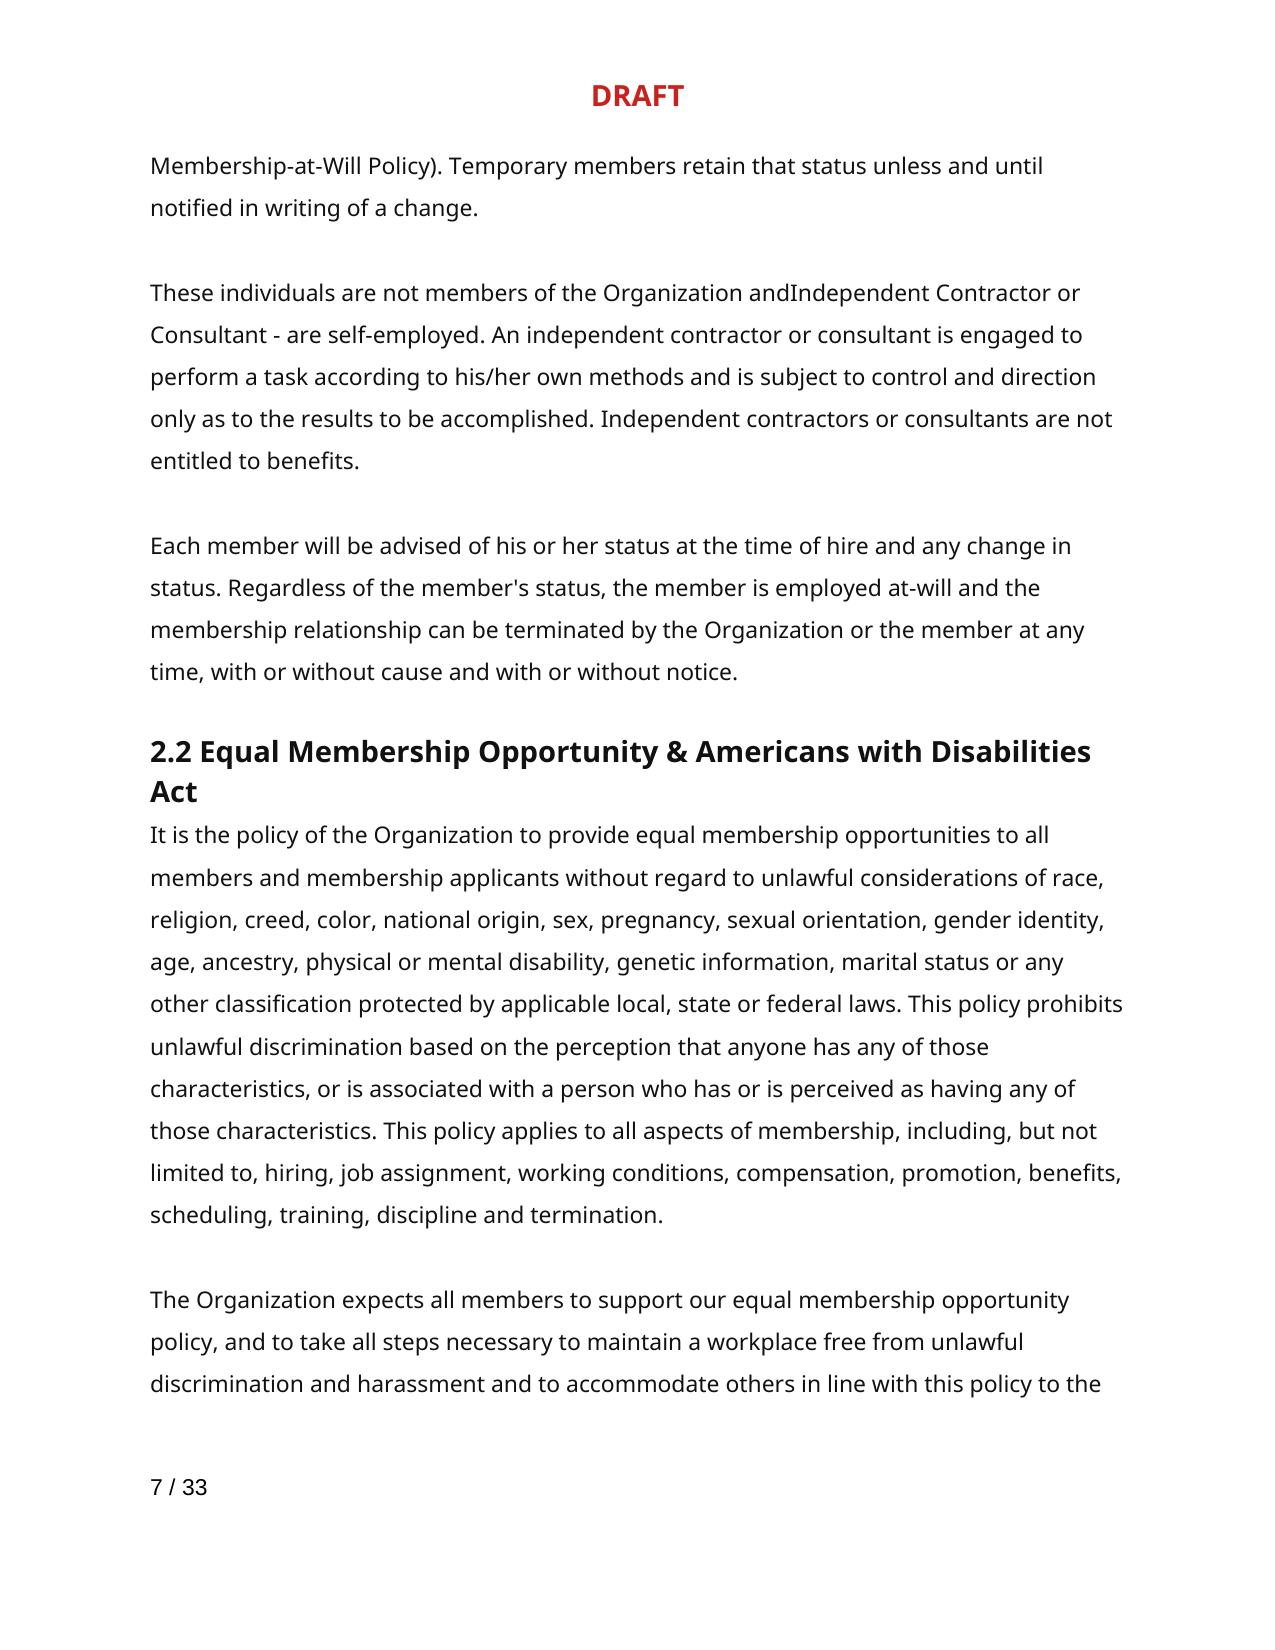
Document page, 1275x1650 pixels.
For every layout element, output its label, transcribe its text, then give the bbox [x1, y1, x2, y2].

text Membership-at-Will Policy). Temporary members retain that status unless and until notified in writing of a change. [150, 150, 1125, 223]
text These individuals are not members of the Organization andIndependent Contractor or Consultant - are self-employed. An independent contractor or consultant is engaged to perform a task according to his/her own methods and is subject to control and direction only as to the results to be accomplished. Independent contractors or consultants are not entitled to benefits. [150, 277, 1125, 477]
text Each member will be advised of his or her status at the time of hire and any change in status. Regardless of the member's status, the member is employed at-will and the membership relationship can be terminated by the Organization or the member at any time, with or without cause and with or without notice. [150, 530, 1125, 687]
subtitle 2.2 Equal Membership Opportunity & Americans with Disabilities Act [150, 732, 1125, 811]
text The Organization expects all members to support our equal membership opportunity policy, and to take all steps necessary to maintain a workplace free from unlawful discrimination and harassment and to accommodate others in line with this policy to the [150, 1283, 1125, 1399]
text It is the policy of the Organization to provide equal membership opportunities to all members and membership applicants without regard to unlawful considerations of race, religion, creed, color, national origin, sex, pregnancy, sexual orientation, gender identity, age, ancestry, physical or mental disability, genetic information, marital status or any other classification protected by applicable local, state or federal laws. This policy prohibits unlawful discrimination based on the perception that anyone has any of those characteristics, or is associated with a person who has or is perceived as having any of those characteristics. This policy applies to all aspects of membership, including, but not limited to, hiring, job assignment, working conditions, compensation, promotion, benefits, scheduling, training, discipline and termination. [150, 819, 1125, 1230]
